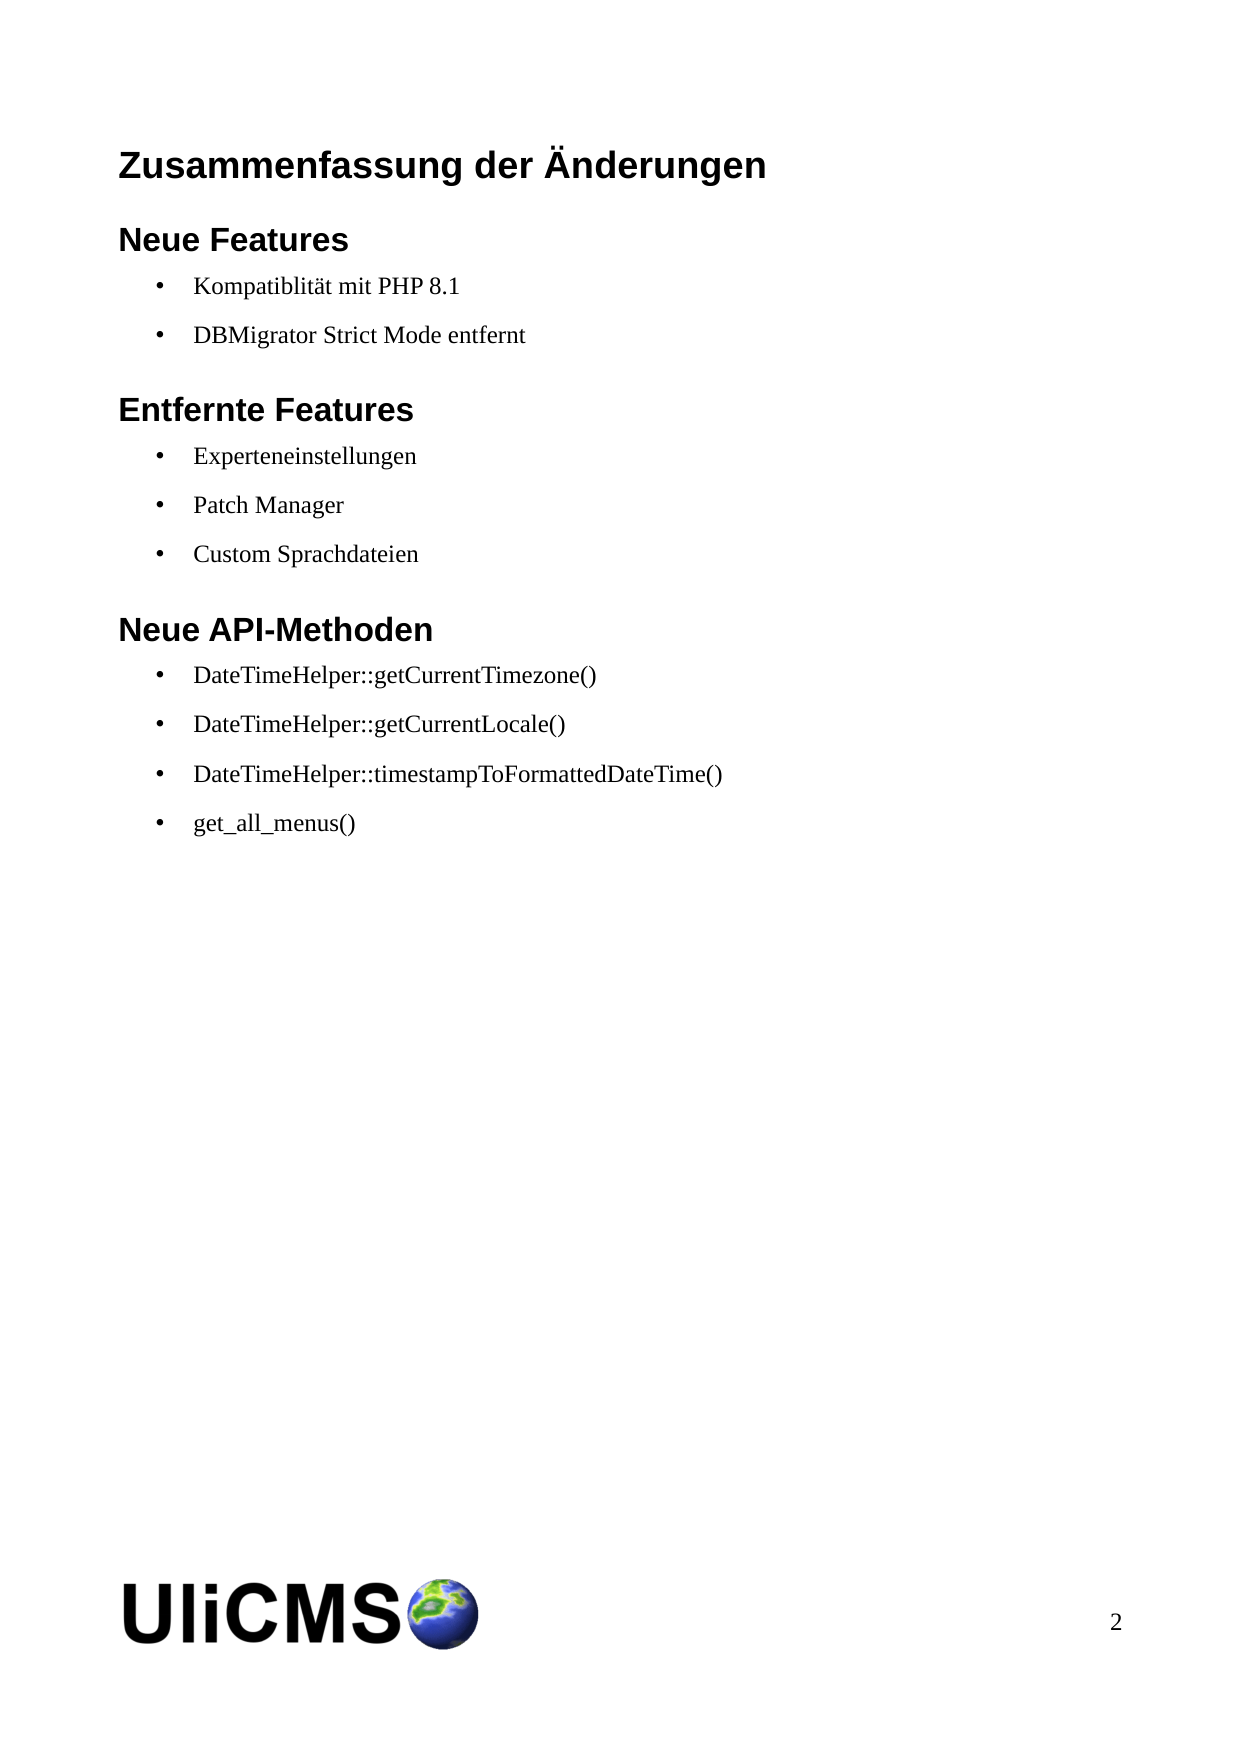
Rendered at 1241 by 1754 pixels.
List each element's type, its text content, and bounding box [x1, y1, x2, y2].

list Custom Sprachdateien [156, 539, 1122, 568]
list DateTimeHelper::timestampToFormattedDateTime() [156, 759, 1122, 787]
subtitle Neue Features [118, 220, 1122, 259]
list get_all_menus() [156, 808, 1122, 836]
picture [118, 1578, 479, 1652]
list DBMigrator Strict Mode entfernt [156, 320, 1122, 349]
subtitle Neue API-Methoden [118, 609, 1122, 648]
list Patch Manager [156, 490, 1122, 519]
list DateTimeHelper::getCurrentTimezone() [156, 661, 1122, 689]
list DateTimeHelper::getCurrentLocale() [156, 709, 1122, 738]
list Kompatiblität mit PHP 8.1 [156, 271, 1122, 300]
subtitle Entfernte Features [118, 390, 1122, 429]
list Experteneinstellungen [156, 441, 1122, 470]
